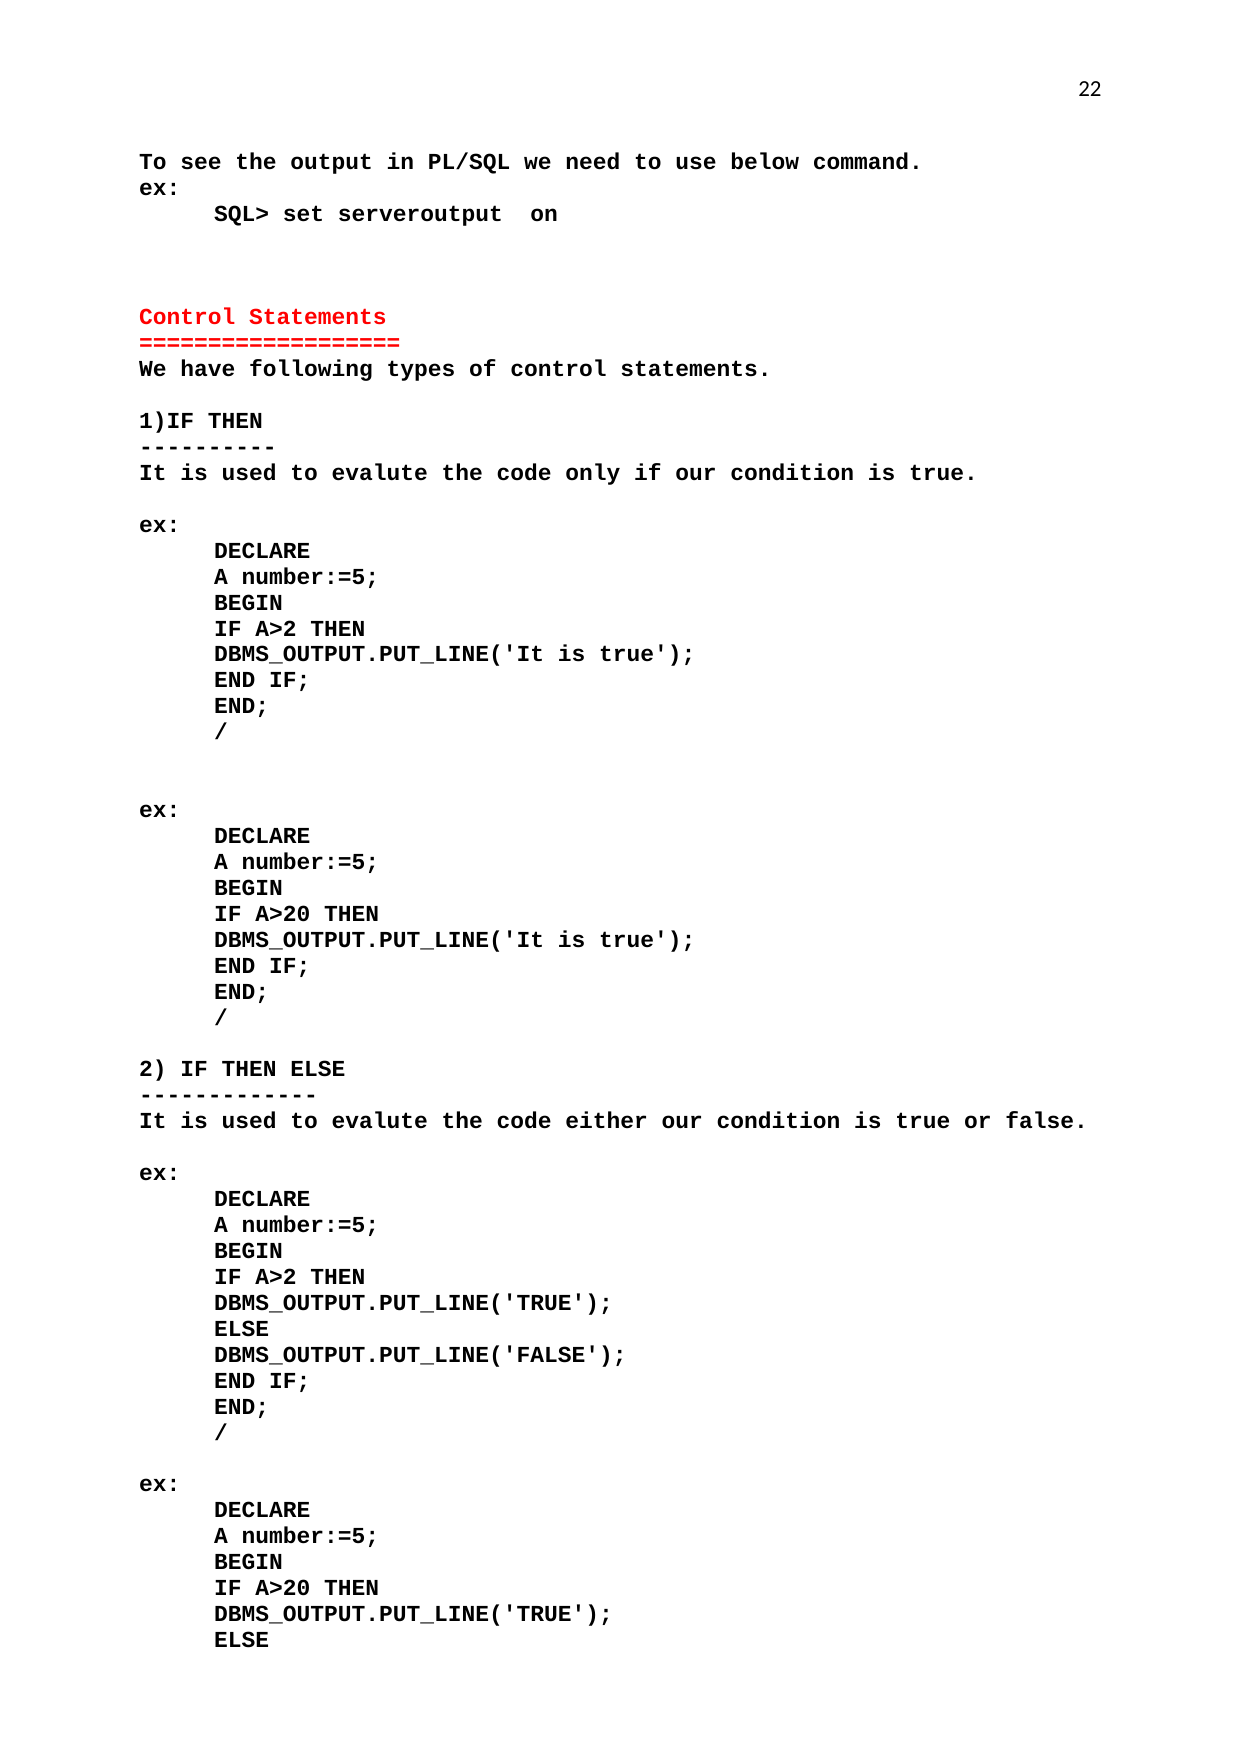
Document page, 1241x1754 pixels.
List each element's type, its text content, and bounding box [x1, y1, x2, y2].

text DBMS_OUTPUT.PUT_LINE('It is true'); [139, 643, 1101, 669]
text BEGIN [139, 876, 1101, 902]
text / [139, 1421, 1101, 1447]
text ---------- [139, 435, 1101, 461]
text ex: [139, 798, 1101, 824]
text BEGIN [139, 1239, 1101, 1265]
text END IF; [139, 669, 1101, 695]
text 2) IF THEN ELSE [139, 1058, 1101, 1084]
text A number:=5; [139, 565, 1101, 591]
text BEGIN [139, 1551, 1101, 1577]
text 1)IF THEN [139, 409, 1101, 435]
text It is used to evalute the code only if our condition is true. [139, 461, 1101, 487]
text ex: [139, 1473, 1101, 1499]
text ex: [139, 513, 1101, 539]
text ex: [139, 176, 1101, 202]
text ELSE [139, 1628, 1101, 1654]
text IF A>20 THEN [139, 902, 1101, 928]
text BEGIN [139, 591, 1101, 617]
text END; [139, 980, 1101, 1006]
text A number:=5; [139, 1525, 1101, 1551]
text ------------- [139, 1084, 1101, 1110]
text END IF; [139, 1369, 1101, 1395]
text DBMS_OUTPUT.PUT_LINE('TRUE'); [139, 1291, 1101, 1317]
text =================== [139, 332, 1101, 357]
text Control Statements [139, 306, 1101, 332]
text DECLARE [139, 1499, 1101, 1525]
text DBMS_OUTPUT.PUT_LINE('FALSE'); [139, 1343, 1101, 1369]
text IF A>2 THEN [139, 617, 1101, 643]
text A number:=5; [139, 1213, 1101, 1239]
text A number:=5; [139, 850, 1101, 876]
text DBMS_OUTPUT.PUT_LINE('It is true'); [139, 928, 1101, 954]
text DECLARE [139, 539, 1101, 565]
text END; [139, 695, 1101, 721]
text It is used to evalute the code either our condition is true or false. [139, 1110, 1101, 1136]
text / [139, 1006, 1101, 1032]
text DECLARE [139, 1187, 1101, 1213]
text END; [139, 1395, 1101, 1421]
text ex: [139, 1162, 1101, 1187]
text ELSE [139, 1317, 1101, 1343]
text DECLARE [139, 824, 1101, 850]
text END IF; [139, 954, 1101, 980]
text SQL> set serveroutput on [139, 202, 1101, 228]
text IF A>2 THEN [139, 1265, 1101, 1291]
text IF A>20 THEN [139, 1577, 1101, 1602]
text DBMS_OUTPUT.PUT_LINE('TRUE'); [139, 1602, 1101, 1628]
text We have following types of control statements. [139, 357, 1101, 383]
text To see the output in PL/SQL we need to use below command. [139, 150, 1101, 176]
text / [139, 721, 1101, 747]
